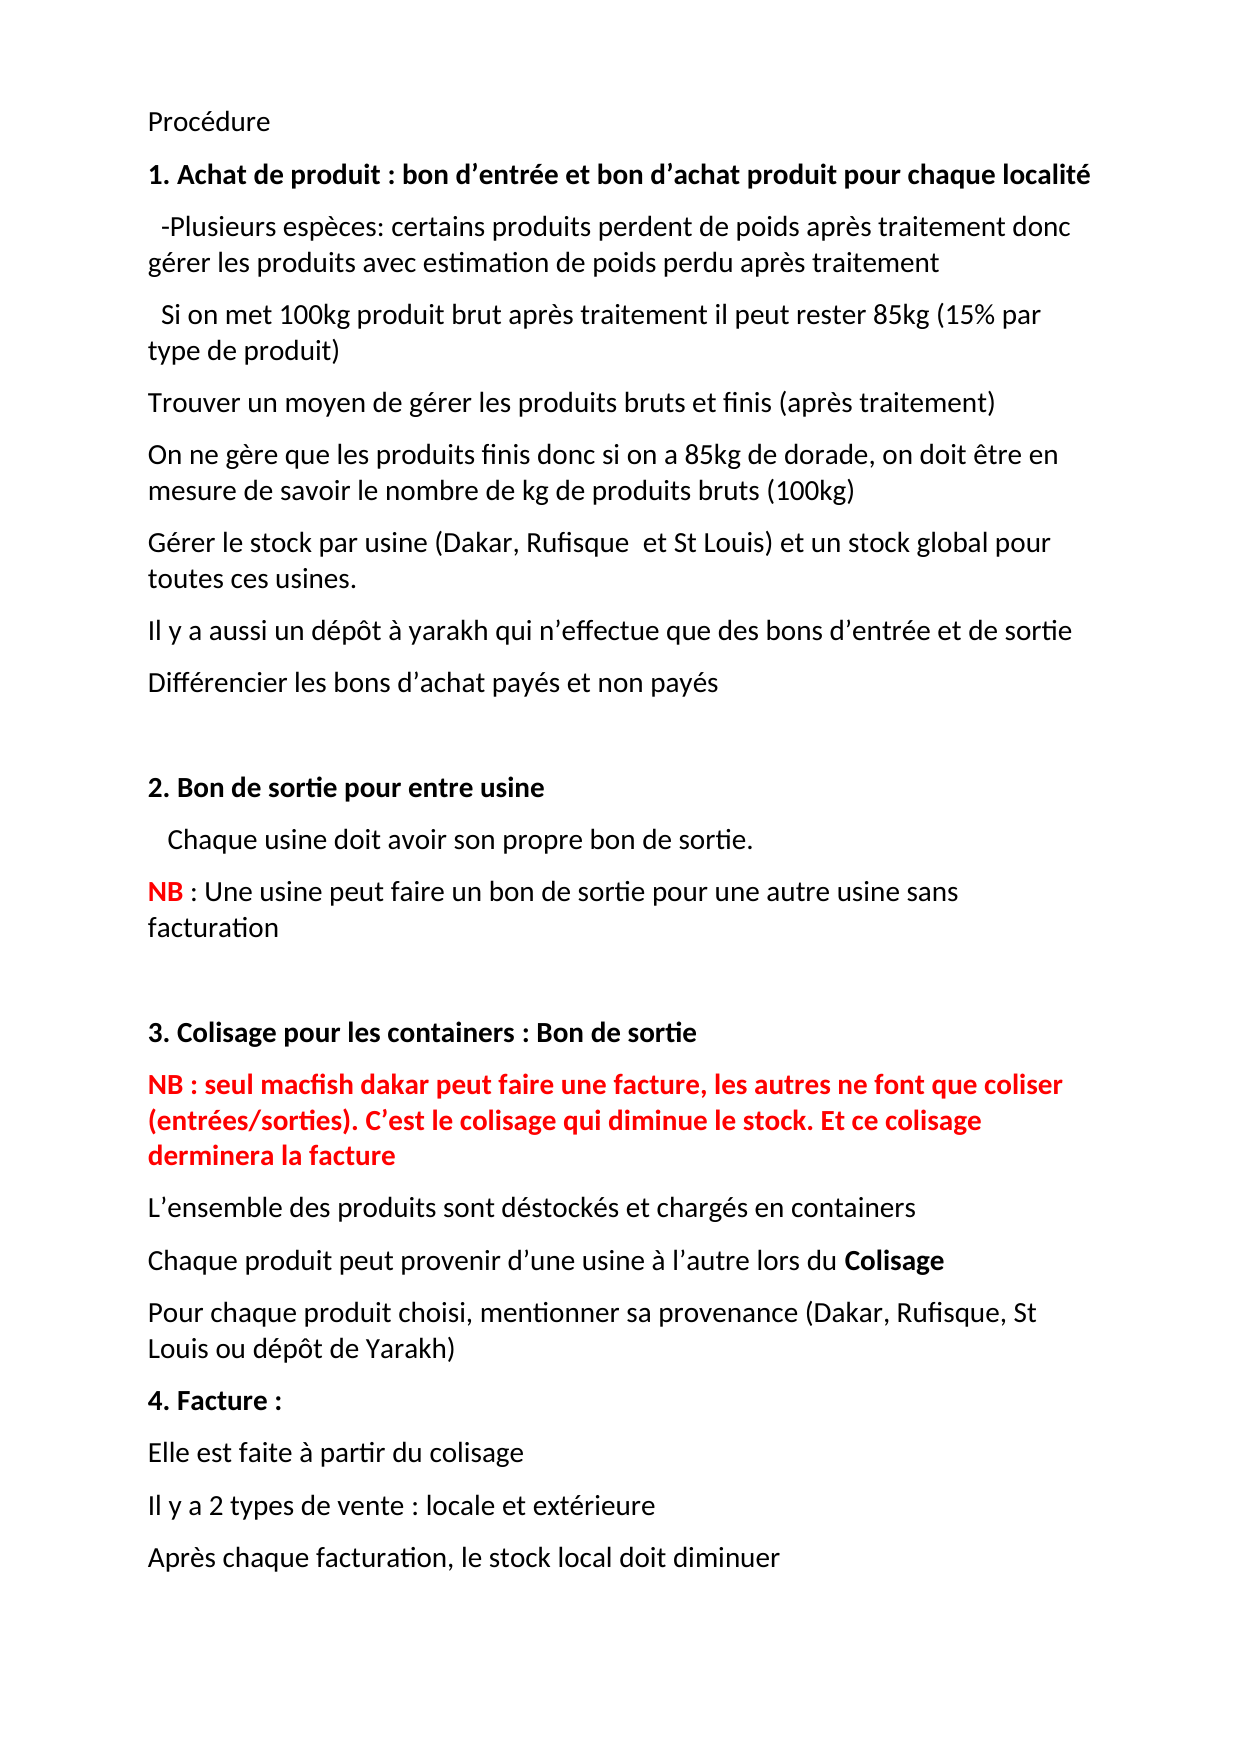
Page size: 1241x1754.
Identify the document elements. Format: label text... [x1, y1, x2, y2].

text NB : Une usine peut faire un bon de sortie pour une autre usine sans facturation [148, 873, 1093, 945]
text Il y a 2 types de vente : locale et extérieure [148, 1487, 1093, 1522]
text Si on met 100kg produit brut après traitement il peut rester 85kg (15% par type de produit) [148, 296, 1093, 367]
text NB : seul macfish dakar peut faire une facture, les autres ne font que coliser (entrées/sorties). C’est le colisage qui diminue le stock. Et ce colisage derminera la facture [148, 1066, 1093, 1173]
text Différencier les bons d’achat payés et non payés [148, 664, 1093, 700]
text 1. Achat de produit : bon d’entrée et bon d’achat produit pour chaque localité [148, 156, 1093, 191]
text 3. Colisage pour les containers : Bon de sortie [148, 1014, 1093, 1049]
text Après chaque facturation, le stock local doit diminuer [148, 1539, 1093, 1574]
text Pour chaque produit choisi, mentionner sa provenance (Dakar, Rufisque, St Louis ou dépôt de Yarakh) [148, 1294, 1093, 1365]
text Trouver un moyen de gérer les produits bruts et finis (après traitement) [148, 384, 1093, 419]
text 2. Bon de sortie pour entre usine [148, 769, 1093, 804]
text 4. Facture : [148, 1382, 1093, 1418]
text Gérer le stock par usine (Dakar, Rufisque et St Louis) et un stock global pour toutes ces usines. [148, 524, 1093, 595]
text Procédure [148, 103, 1093, 139]
text Il y a aussi un dépôt à yarakh qui n’effectue que des bons d’entrée et de sortie [148, 612, 1093, 648]
text Elle est faite à partir du colisage [148, 1434, 1093, 1470]
text Chaque usine doit avoir son propre bon de sortie. [148, 821, 1093, 857]
text L’ensemble des produits sont déstockés et chargés en containers [148, 1189, 1093, 1225]
text On ne gère que les produits finis donc si on a 85kg de dorade, on doit être en mesure de savoir le nombre de kg de produits bruts (100kg) [148, 436, 1093, 507]
text -Plusieurs espèces: certains produits perdent de poids après traitement donc gérer les produits avec estimation de poids perdu après traitement [148, 208, 1093, 279]
text Chaque produit peut provenir d’une usine à l’autre lors du Colisage [148, 1242, 1093, 1277]
